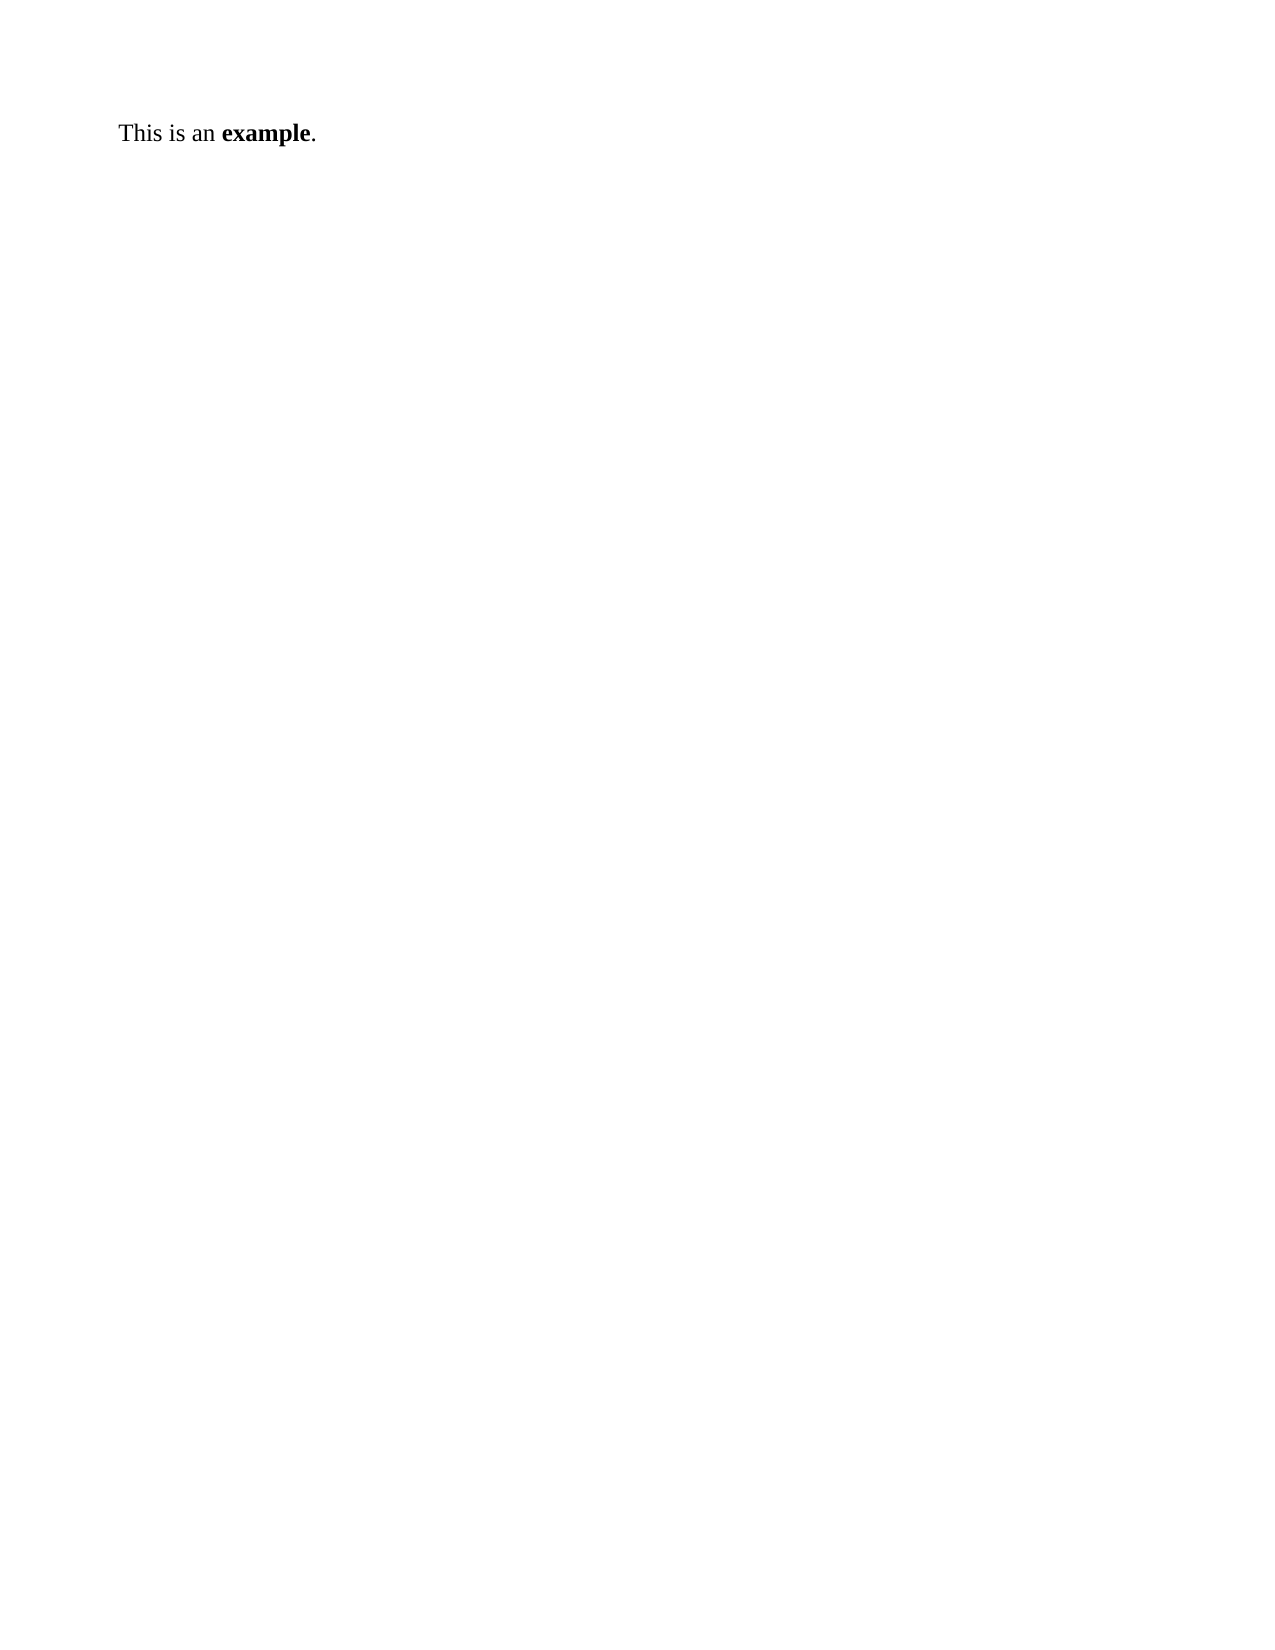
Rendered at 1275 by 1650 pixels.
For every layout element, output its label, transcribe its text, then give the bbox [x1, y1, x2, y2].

text This is an example. [118, 118, 1157, 147]
